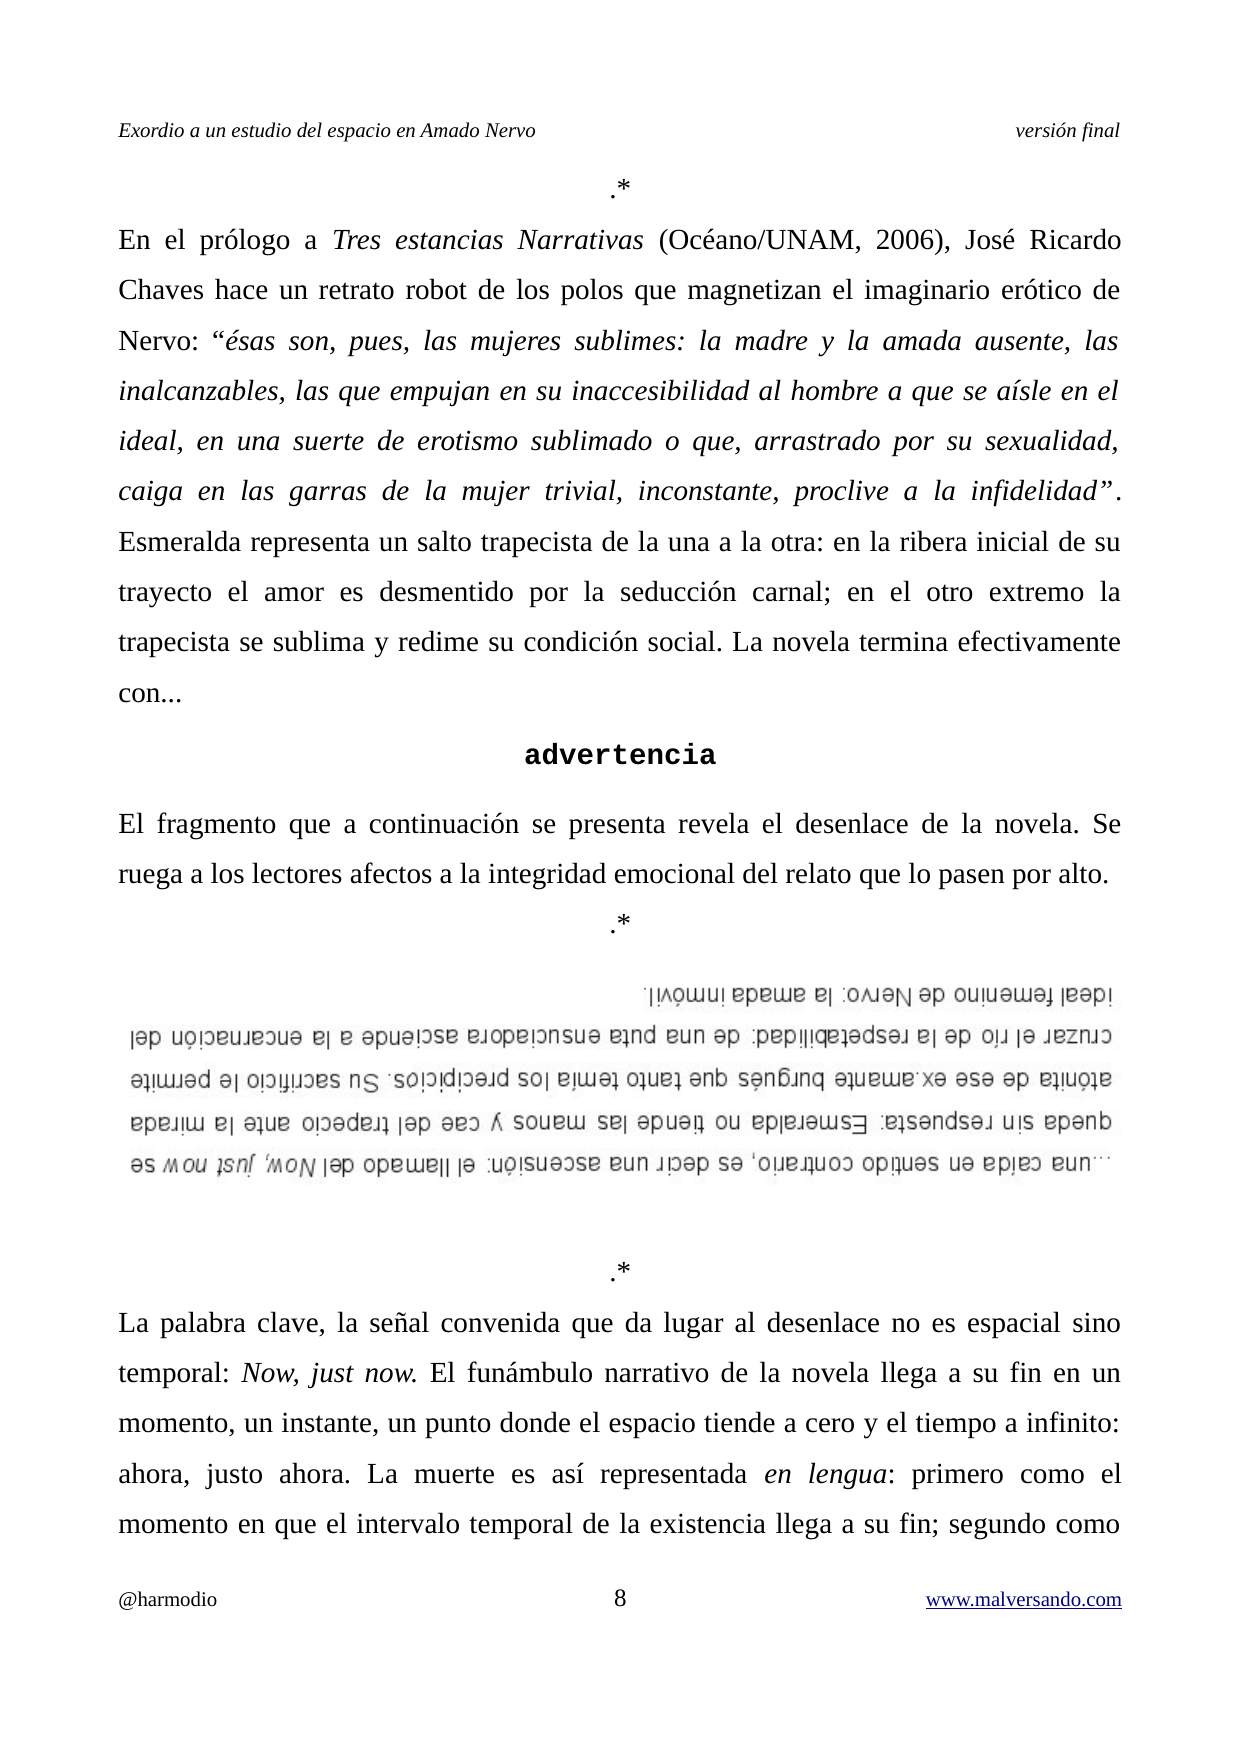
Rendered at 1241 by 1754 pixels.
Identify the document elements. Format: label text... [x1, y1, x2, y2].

text .* [118, 1254, 1122, 1288]
text El fragmento que a continuación se presenta revela el desenlace de la novela. Se ruega a los lectores afectos a la integridad emocional del relato que lo pasen por alto. [118, 806, 1122, 890]
picture [118, 976, 1122, 1188]
text .* [118, 172, 1122, 205]
text La palabra clave, la señal convenida que da lugar al desenlace no es espacial sino temporal: Now, just now. El funámbulo narrativo de la novela llega a su fin en un momento, un instante, un punto donde el espacio tiende a cero y el tiempo a infinito: ahora, justo ahora. La muerte es así representada en lengua: primero como el momento en que el intervalo temporal de la existencia llega a su fin; segundo como [118, 1305, 1122, 1540]
text En el prólogo a Tres estancias Narrativas (Océano/UNAM, 2006), José Ricardo Chaves hace un retrato robot de los polos que magnetizan el imaginario erótico de Nervo: “ésas son, pues, las mujeres sublimes: la madre y la amada ausente, las inalcanzables, las que empujan en su inaccesibilidad al hombre a que se aísle en el ideal, en una suerte de erotismo sublimado o que, arrastrado por su sexualidad, caiga en las garras de la mujer trivial, inconstante, proclive a la infidelidad”. Esmeralda representa un salto trapecista de la una a la otra: en la ribera inicial de su trayecto el amor es desmentido por la seducción carnal; en el otro extremo la trapecista se sublima y redime su condición social. La novela termina efectivamente con... [118, 222, 1122, 708]
text .* [118, 907, 1122, 940]
text advertencia [118, 740, 1122, 773]
